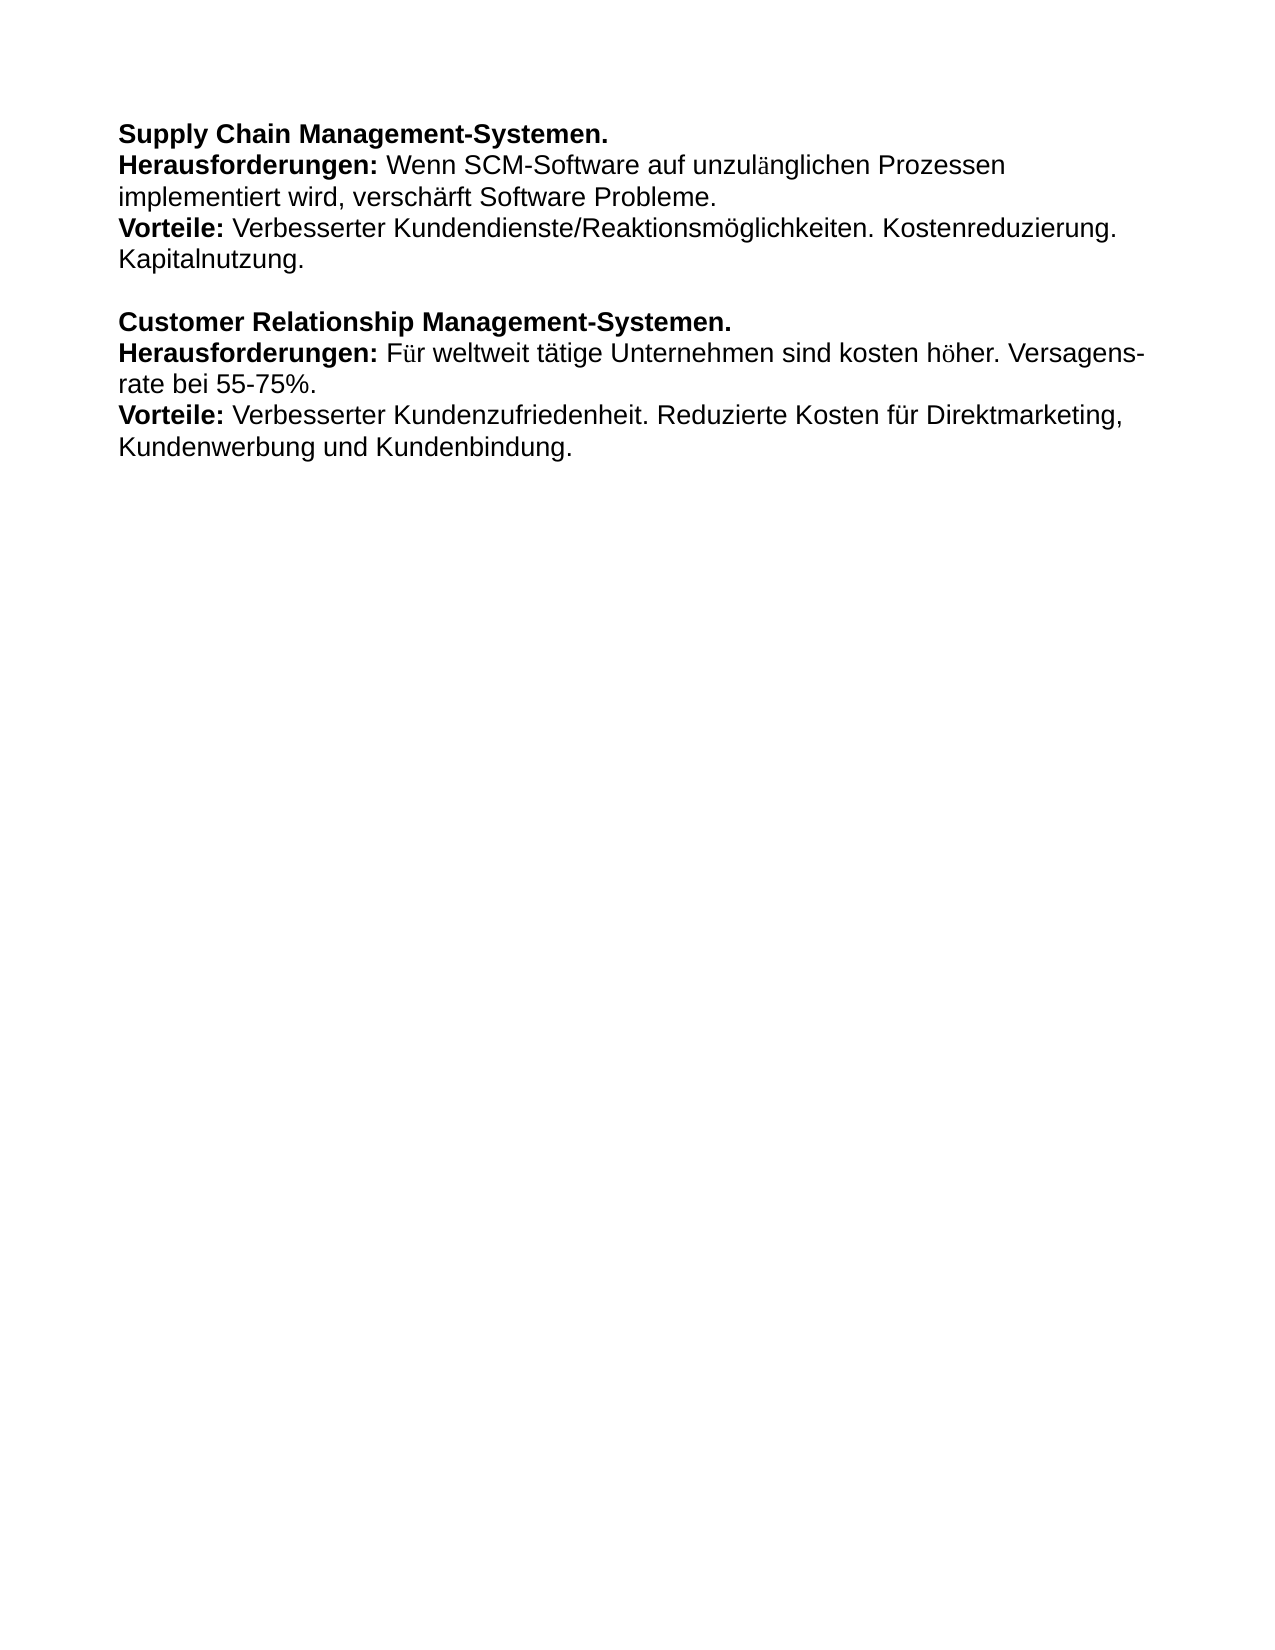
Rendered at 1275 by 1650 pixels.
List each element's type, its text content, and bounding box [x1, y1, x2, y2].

text Vorteile: Verbesserter Kundenzufriedenheit. Reduzierte Kosten für Direktmarketing, Kundenwerbung und Kundenbindung. [118, 399, 1157, 462]
text Herausforderungen: Für weltweit tätige Unternehmen sind kosten höher. Versagens-rate bei 55-75%. [118, 337, 1157, 399]
text Customer Relationship Management-Systemen. [118, 306, 1157, 337]
text Vorteile: Verbesserter Kundendienste/Reaktionsmöglichkeiten. Kostenreduzierung. Kapitalnutzung. [118, 212, 1157, 274]
text Herausforderungen: Wenn SCM-Software auf unzulänglichen Prozessen implementiert wird, verschärft Software Probleme. [118, 149, 1157, 212]
text Supply Chain Management-Systemen. [118, 118, 1157, 149]
